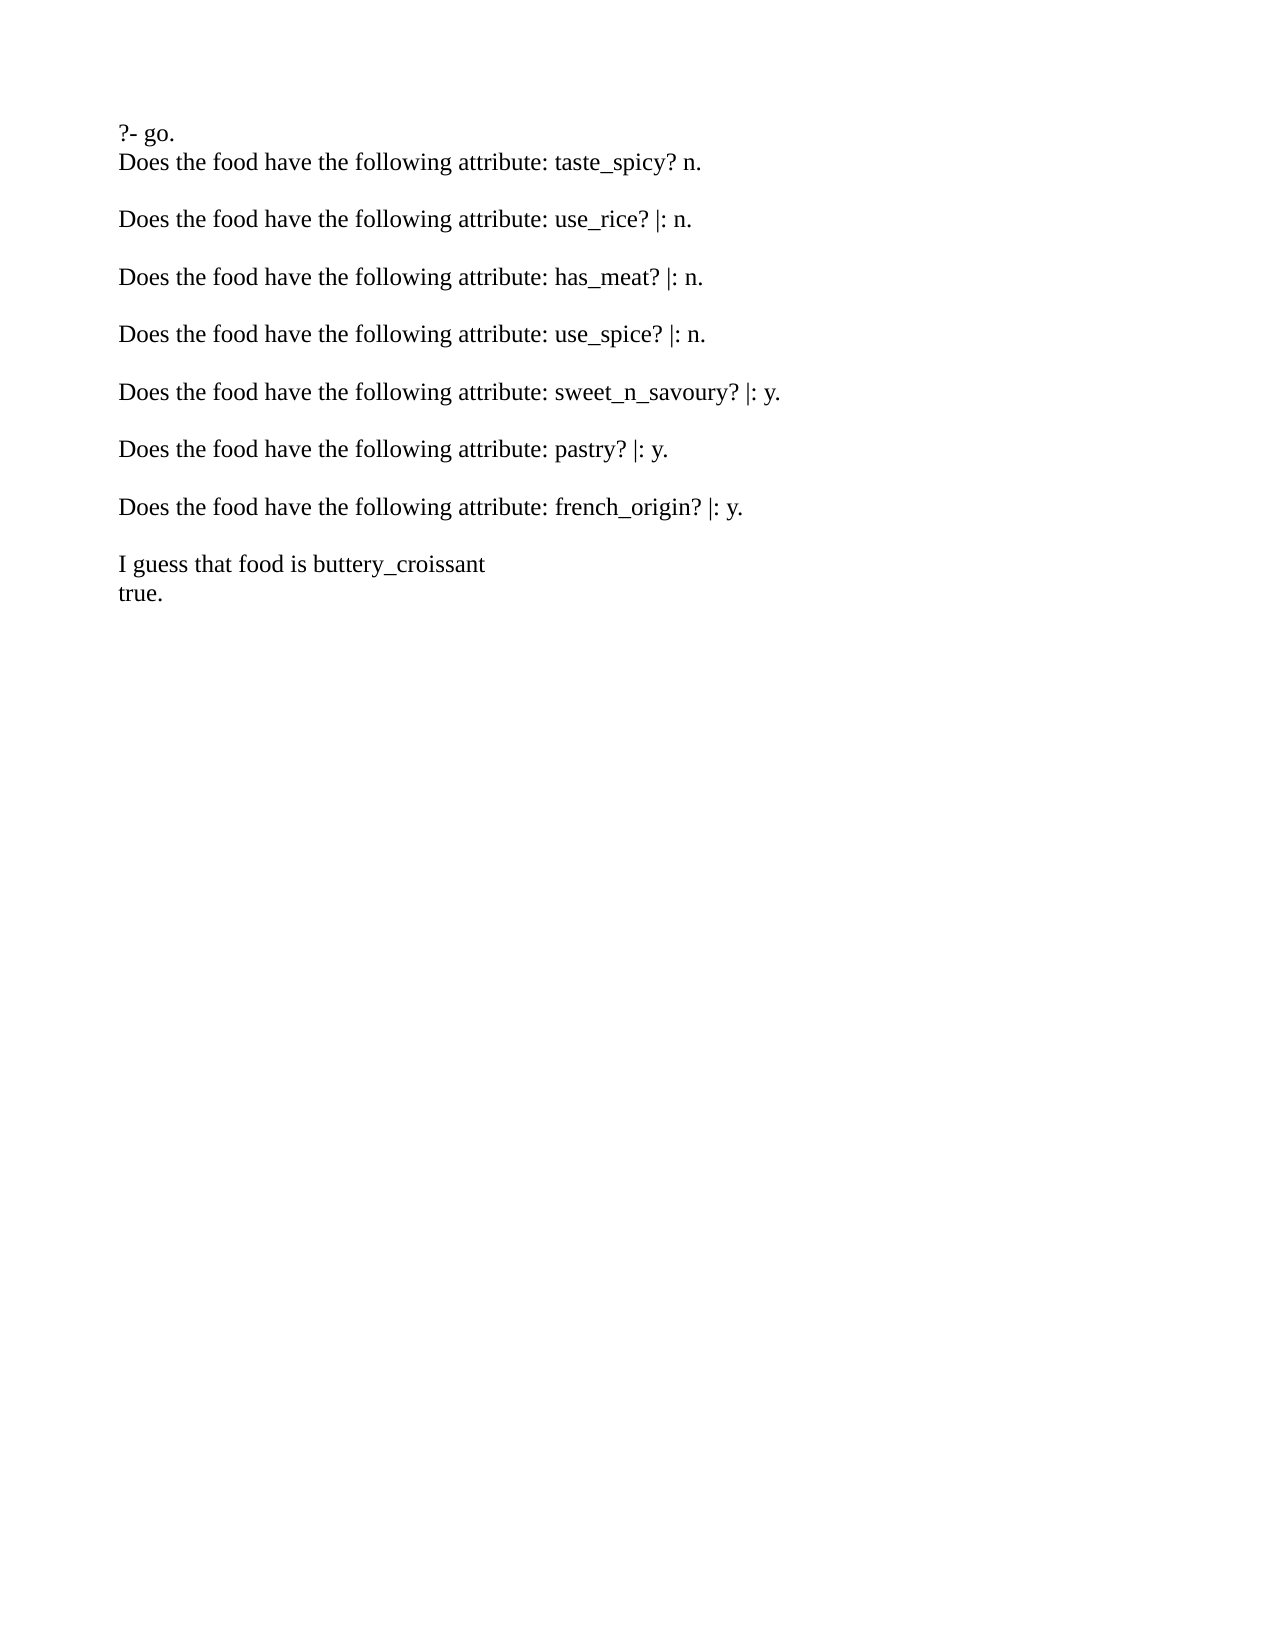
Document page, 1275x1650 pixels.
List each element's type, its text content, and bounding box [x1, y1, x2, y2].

text ?- go. [118, 118, 1157, 147]
text Does the food have the following attribute: has_meat? |: n. [118, 262, 1157, 291]
text Does the food have the following attribute: sweet_n_savoury? |: y. [118, 377, 1157, 406]
text Does the food have the following attribute: pastry? |: y. [118, 434, 1157, 463]
text I guess that food is buttery_croissant [118, 549, 1157, 578]
text Does the food have the following attribute: french_origin? |: y. [118, 492, 1157, 521]
text Does the food have the following attribute: use_rice? |: n. [118, 204, 1157, 233]
text true. [118, 578, 1157, 607]
text Does the food have the following attribute: use_spice? |: n. [118, 319, 1157, 348]
text Does the food have the following attribute: taste_spicy? n. [118, 147, 1157, 176]
